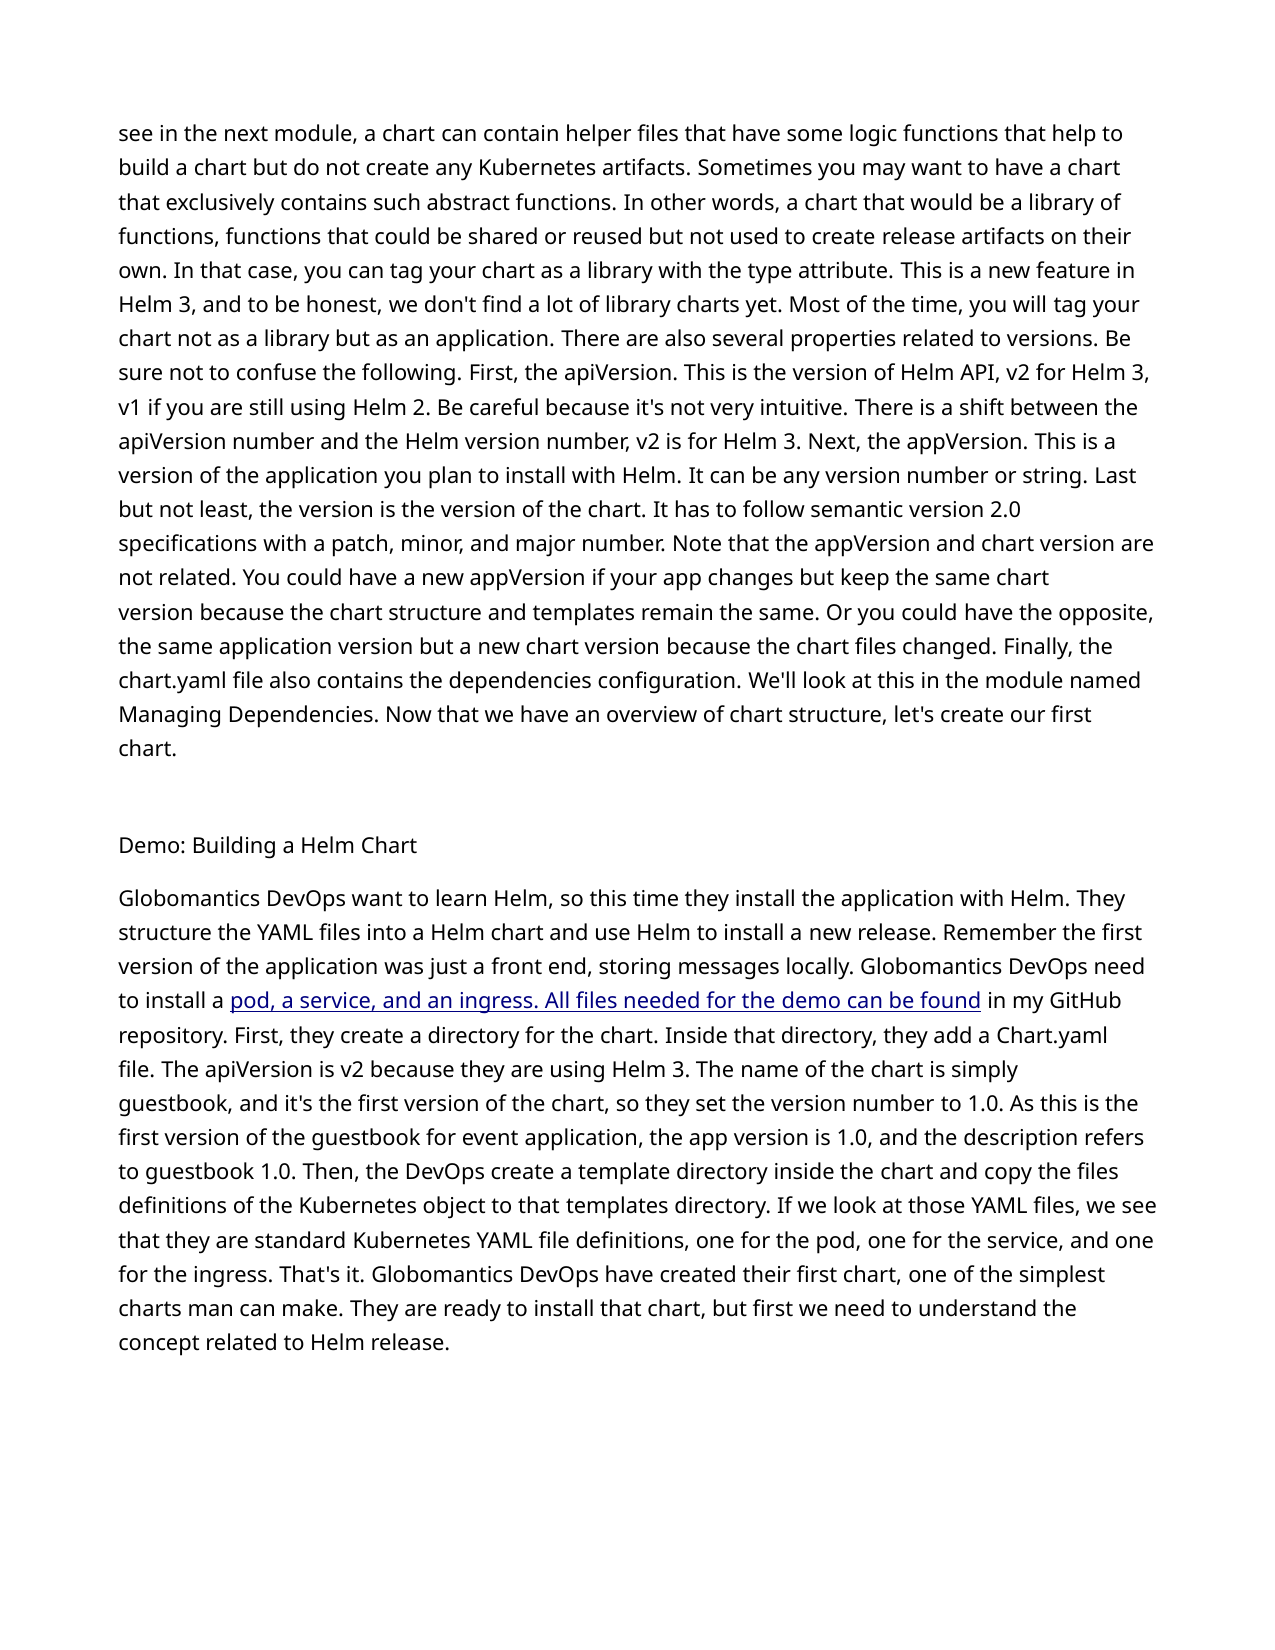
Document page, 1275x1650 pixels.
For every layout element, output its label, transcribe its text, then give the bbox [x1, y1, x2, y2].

subtitle Demo: Building a Helm Chart [118, 830, 1157, 859]
text see in the next module, a chart can contain helper files that have some logic functions that help to build a chart but do not create any Kubernetes artifacts. Sometimes you may want to have a chart that exclusively contains such abstract functions. In other words, a chart that would be a library of functions, functions that could be shared or reused but not used to create release artifacts on their own. In that case, you can tag your chart as a library with the type attribute. This is a new feature in Helm 3, and to be honest, we don't find a lot of library charts yet. Most of the time, you will tag your chart not as a library but as an application. There are also several properties related to versions. Be sure not to confuse the following. First, the apiVersion. This is the version of Helm API, v2 for Helm 3, v1 if you are still using Helm 2. Be careful because it's not very intuitive. There is a shift between the apiVersion number and the Helm version number, v2 is for Helm 3. Next, the appVersion. This is a version of the application you plan to install with Helm. It can be any version number or string. Last but not least, the version is the version of the chart. It has to follow semantic version 2.0 specifications with a patch, minor, and major number. Note that the appVersion and chart version are not related. You could have a new appVersion if your app changes but keep the same chart version because the chart structure and templates remain the same. Or you could have the opposite, the same application version but a new chart version because the chart files changed. Finally, the chart.yaml file also contains the dependencies configuration. We'll look at this in the module named Managing Dependencies. Now that we have an overview of chart structure, let's create our first chart. [118, 118, 1157, 763]
text Globomantics DevOps want to learn Helm, so this time they install the application with Helm. They structure the YAML files into a Helm chart and use Helm to install a new release. Remember the first version of the application was just a front end, storing messages locally. Globomantics DevOps need to install a pod, a service, and an ingress. All files needed for the demo can be found in my GitHub repository. First, they create a directory for the chart. Inside that directory, they add a Chart.yaml file. The apiVersion is v2 because they are using Helm 3. The name of the chart is simply guestbook, and it's the first version of the chart, so they set the version number to 1.0. As this is the first version of the guestbook for event application, the app version is 1.0, and the description refers to guestbook 1.0. Then, the DevOps create a template directory inside the chart and copy the files definitions of the Kubernetes object to that templates directory. If we look at those YAML files, we see that they are standard Kubernetes YAML file definitions, one for the pod, one for the service, and one for the ingress. That's it. Globomantics DevOps have created their first chart, one of the simplest charts man can make. They are ready to install that chart, but first we need to understand the concept related to Helm release. [118, 883, 1157, 1357]
